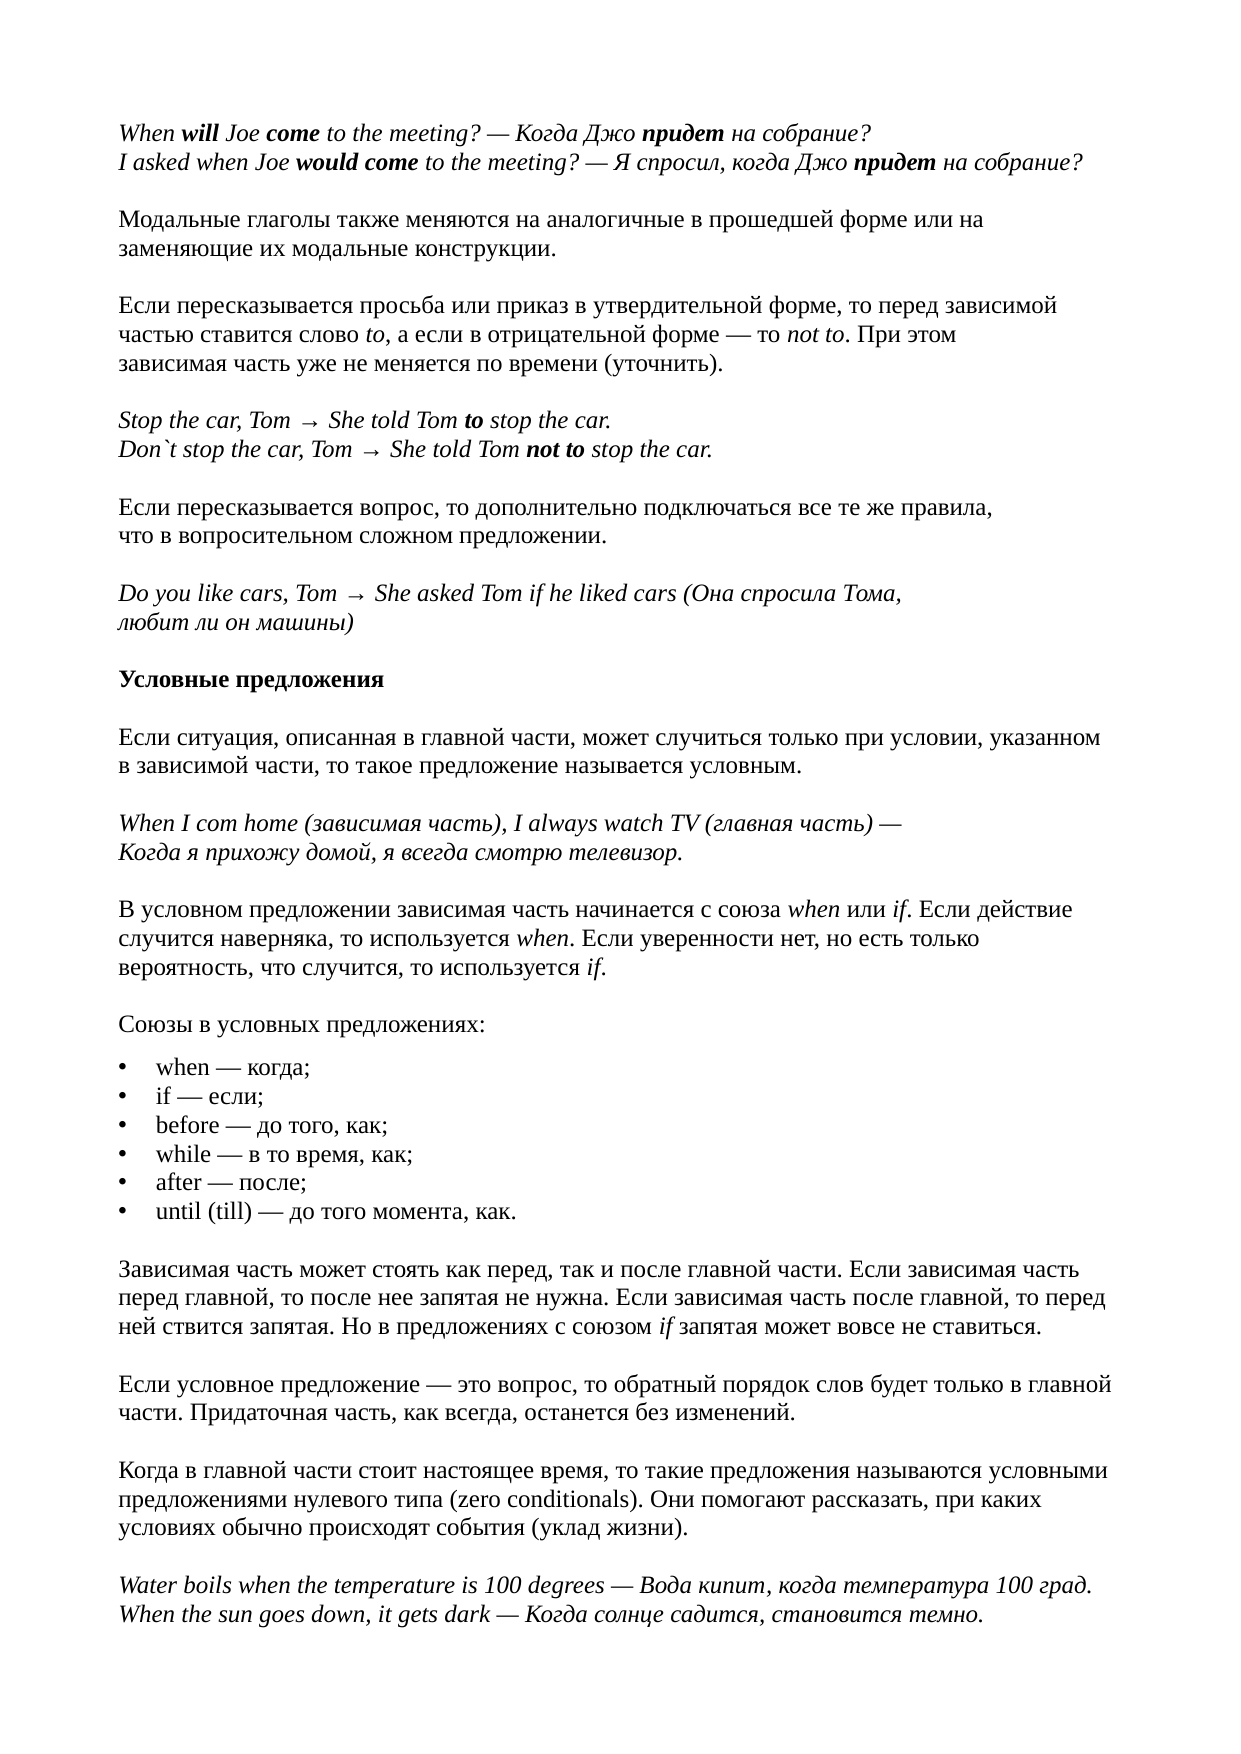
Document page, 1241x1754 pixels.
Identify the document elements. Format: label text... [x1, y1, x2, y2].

text Если пересказывается вопрос, то дополнительно подключаться все те же правила, [118, 492, 1122, 521]
text В условном предложении зависимая часть начинается с союза when или if. Если действие случится наверняка, то используется when. Если уверенности нет, но есть только [118, 894, 1122, 952]
text Don`t stop the car, Tom → She told Tom not to stop the car. [118, 434, 1122, 463]
list when — когда; [118, 1052, 1122, 1081]
text любит ли он машины) [118, 607, 1122, 636]
text Когда я прихожу домой, я всегда смотрю телевизор. [118, 837, 1122, 866]
text Stop the car, Tom → She told Tom to stop the car. [118, 406, 1122, 434]
text вероятность, что случится, то используется if. [118, 952, 1122, 981]
text в зависимой части, то такое предложение называется условным. [118, 751, 1122, 779]
text Если пересказывается просьба или приказ в утвердительной форме, то перед зависимой частью ставится слово to, а если в отрицательной форме — то not to. При этом [118, 291, 1122, 348]
text Модальные глаголы также меняются на аналогичные в прошедшей форме или на [118, 204, 1122, 233]
text Water boils when the temperature is 100 degrees — Вода кипит, когда температура 100 град. [118, 1570, 1122, 1599]
text Зависимая часть может стоять как перед, так и после главной части. Если зависимая часть перед главной, то после нее запятая не нужна. Если зависимая часть после главной, то перед ней ствится запятая. Но в предложениях с союзом if запятая может вовсе не ставиться. [118, 1254, 1122, 1340]
text Do you like cars, Tom → She asked Tom if he liked cars (Она спросила Тома, [118, 578, 1122, 607]
text When I com home (зависимая часть), I always watch TV (главная часть) — [118, 808, 1122, 837]
list if — если; [118, 1081, 1122, 1110]
text Условные предложения [118, 664, 1122, 693]
text Если ситуация, описанная в главной части, может случиться только при условии, указанном [118, 722, 1122, 751]
text зависимая часть уже не меняется по времени (уточнить). [118, 348, 1122, 377]
text что в вопросительном сложном предложении. [118, 521, 1122, 549]
text When the sun goes down, it gets dark — Когда солнце садится, становится темно. [118, 1599, 1122, 1627]
text I asked when Joe would come to the meeting? — Я спросил, когда Джо придет на собрание? [118, 147, 1122, 176]
list after — после; [118, 1167, 1122, 1196]
text Когда в главной части стоит настоящее время, то такие предложения называются условными предложениями нулевого типа (zero conditionals). Они помогают рассказать, при каких условиях обычно происходят события (уклад жизни). [118, 1455, 1122, 1541]
text заменяющие их модальные конструкции. [118, 233, 1122, 262]
list until (till) — до того момента, как. [118, 1196, 1122, 1225]
text Союзы в условных предложениях: [118, 1009, 1122, 1038]
list before — до того, как; [118, 1110, 1122, 1139]
text Если условное предложение — это вопрос, то обратный порядок слов будет только в главной части. Придаточная часть, как всегда, останется без изменений. [118, 1369, 1122, 1426]
list while — в то время, как; [118, 1139, 1122, 1167]
text When will Joe come to the meeting? — Когда Джо придет на собрание? [118, 118, 1122, 147]
